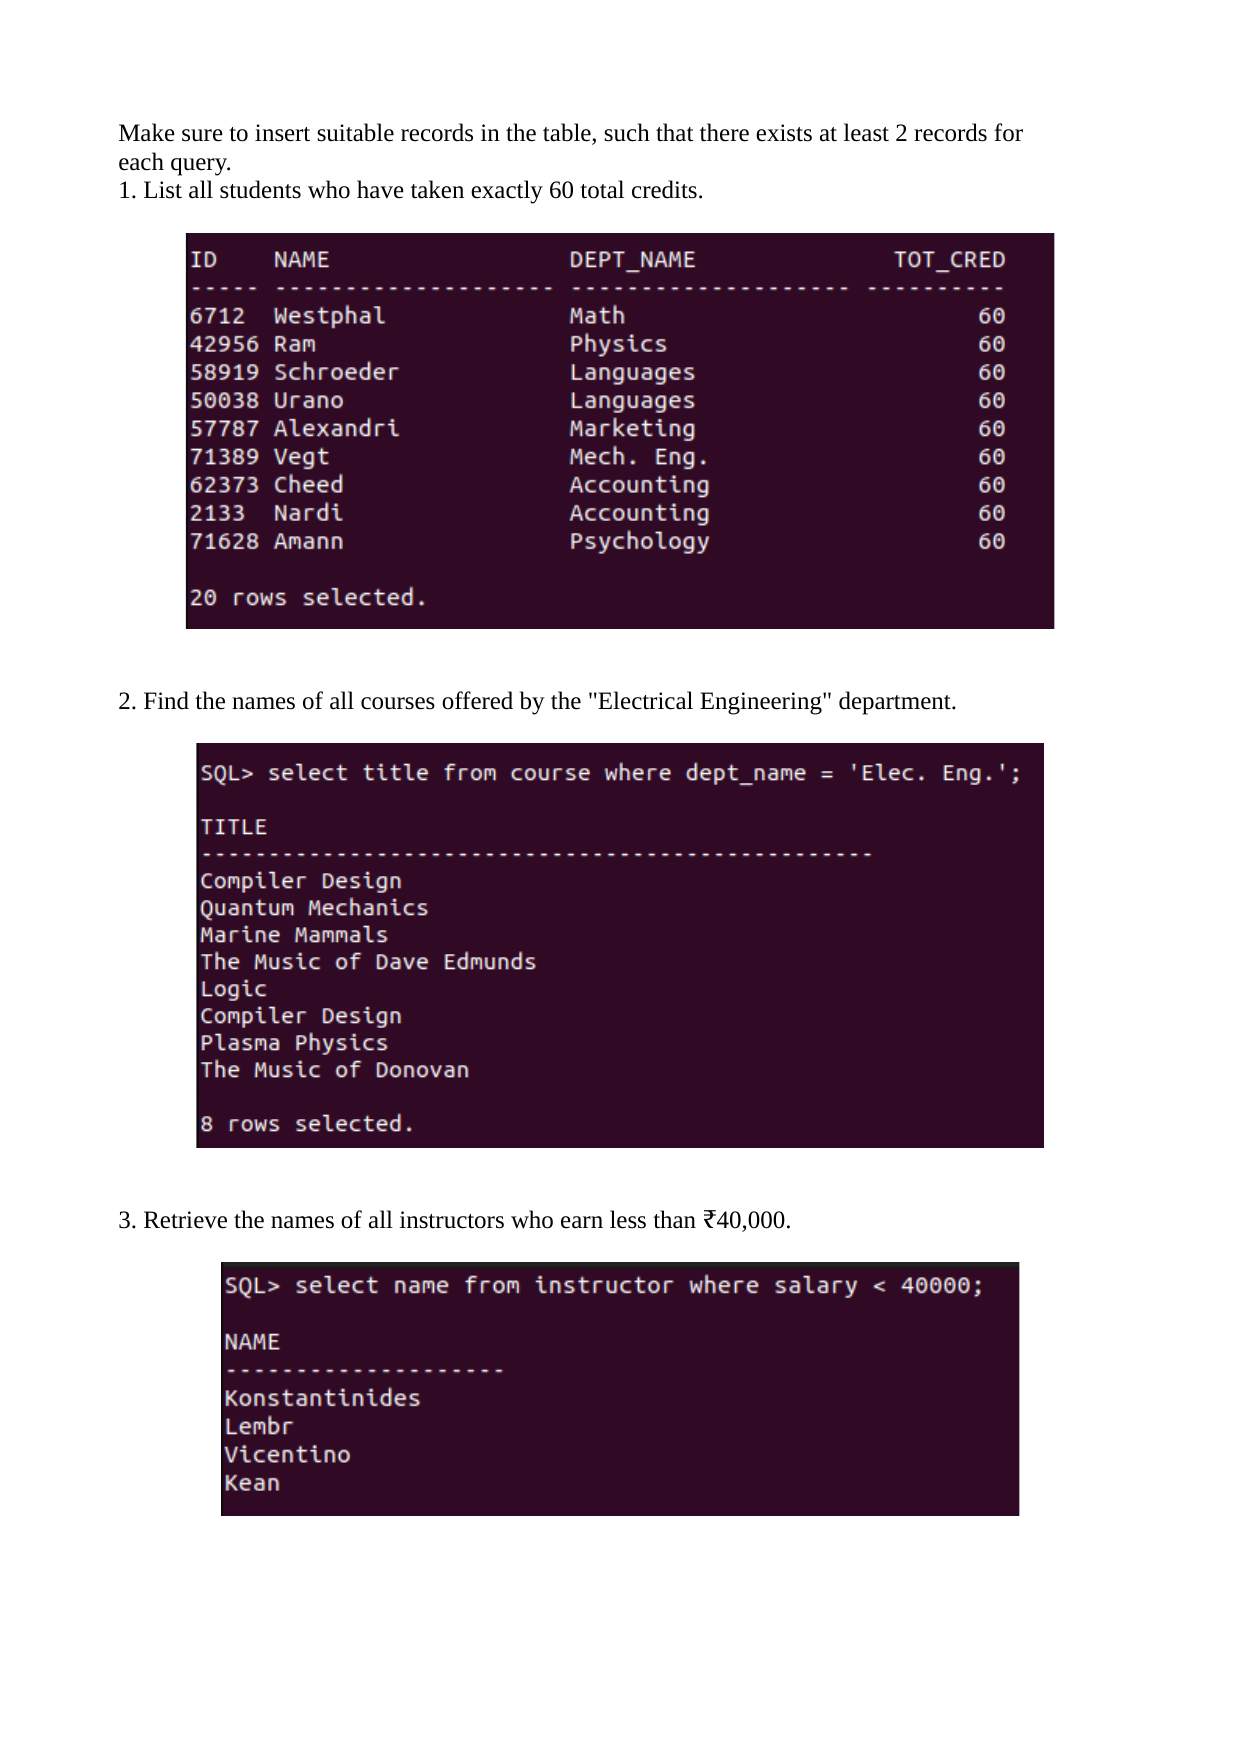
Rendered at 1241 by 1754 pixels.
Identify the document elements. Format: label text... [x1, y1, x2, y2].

picture [221, 1262, 1020, 1516]
text 3. Retrieve the names of all instructors who earn less than ₹40,000. [118, 1205, 1122, 1234]
text each query. [118, 147, 1122, 176]
picture [196, 743, 1044, 1148]
text 1. List all students who have taken exactly 60 total credits. [118, 176, 1122, 204]
text 2. Find the names of all courses offered by the "Electrical Engineering" department. [118, 686, 1122, 715]
picture [185, 233, 1055, 629]
text Make sure to insert suitable records in the table, such that there exists at least 2 records for [118, 118, 1122, 147]
